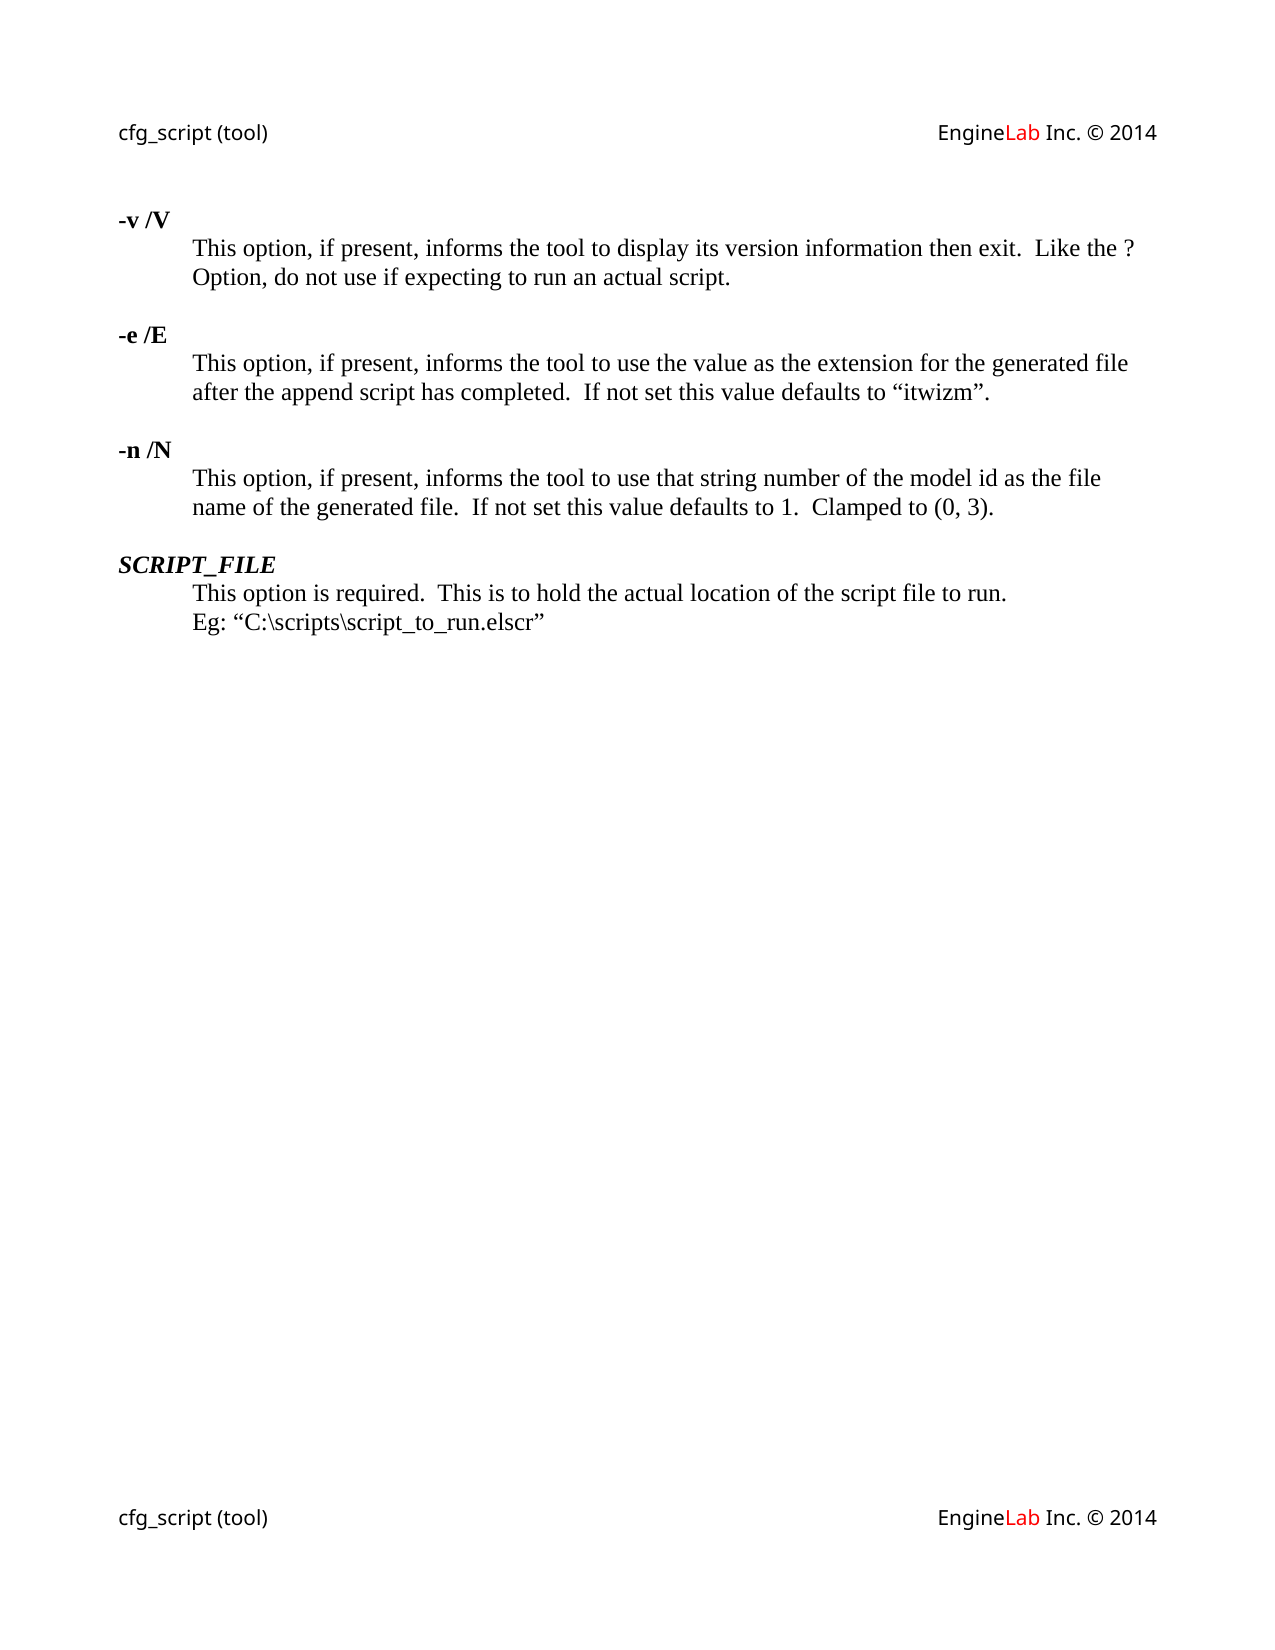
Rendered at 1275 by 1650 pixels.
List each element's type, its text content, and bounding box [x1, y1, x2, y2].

text This option, if present, informs the tool to display its version information then exit. Like the ? Option, do not use if expecting to run an actual script. [118, 233, 1157, 291]
text This option is required. This is to hold the actual location of the script file to run. [118, 578, 1157, 607]
text -v /V [118, 205, 1157, 233]
text Eg: “C:\scripts\script_to_run.elscr” [118, 607, 1157, 636]
text This option, if present, informs the tool to use the value as the extension for the generated file after the append script has completed. If not set this value defaults to “itwizm”. [118, 348, 1157, 406]
text This option, if present, informs the tool to use that string number of the model id as the file name of the generated file. If not set this value defaults to 1. Clamped to (0, 3). [118, 463, 1157, 521]
text -e /E [118, 320, 1157, 348]
text -n /N [118, 435, 1157, 463]
text SCRIPT_FILE [118, 550, 1157, 578]
